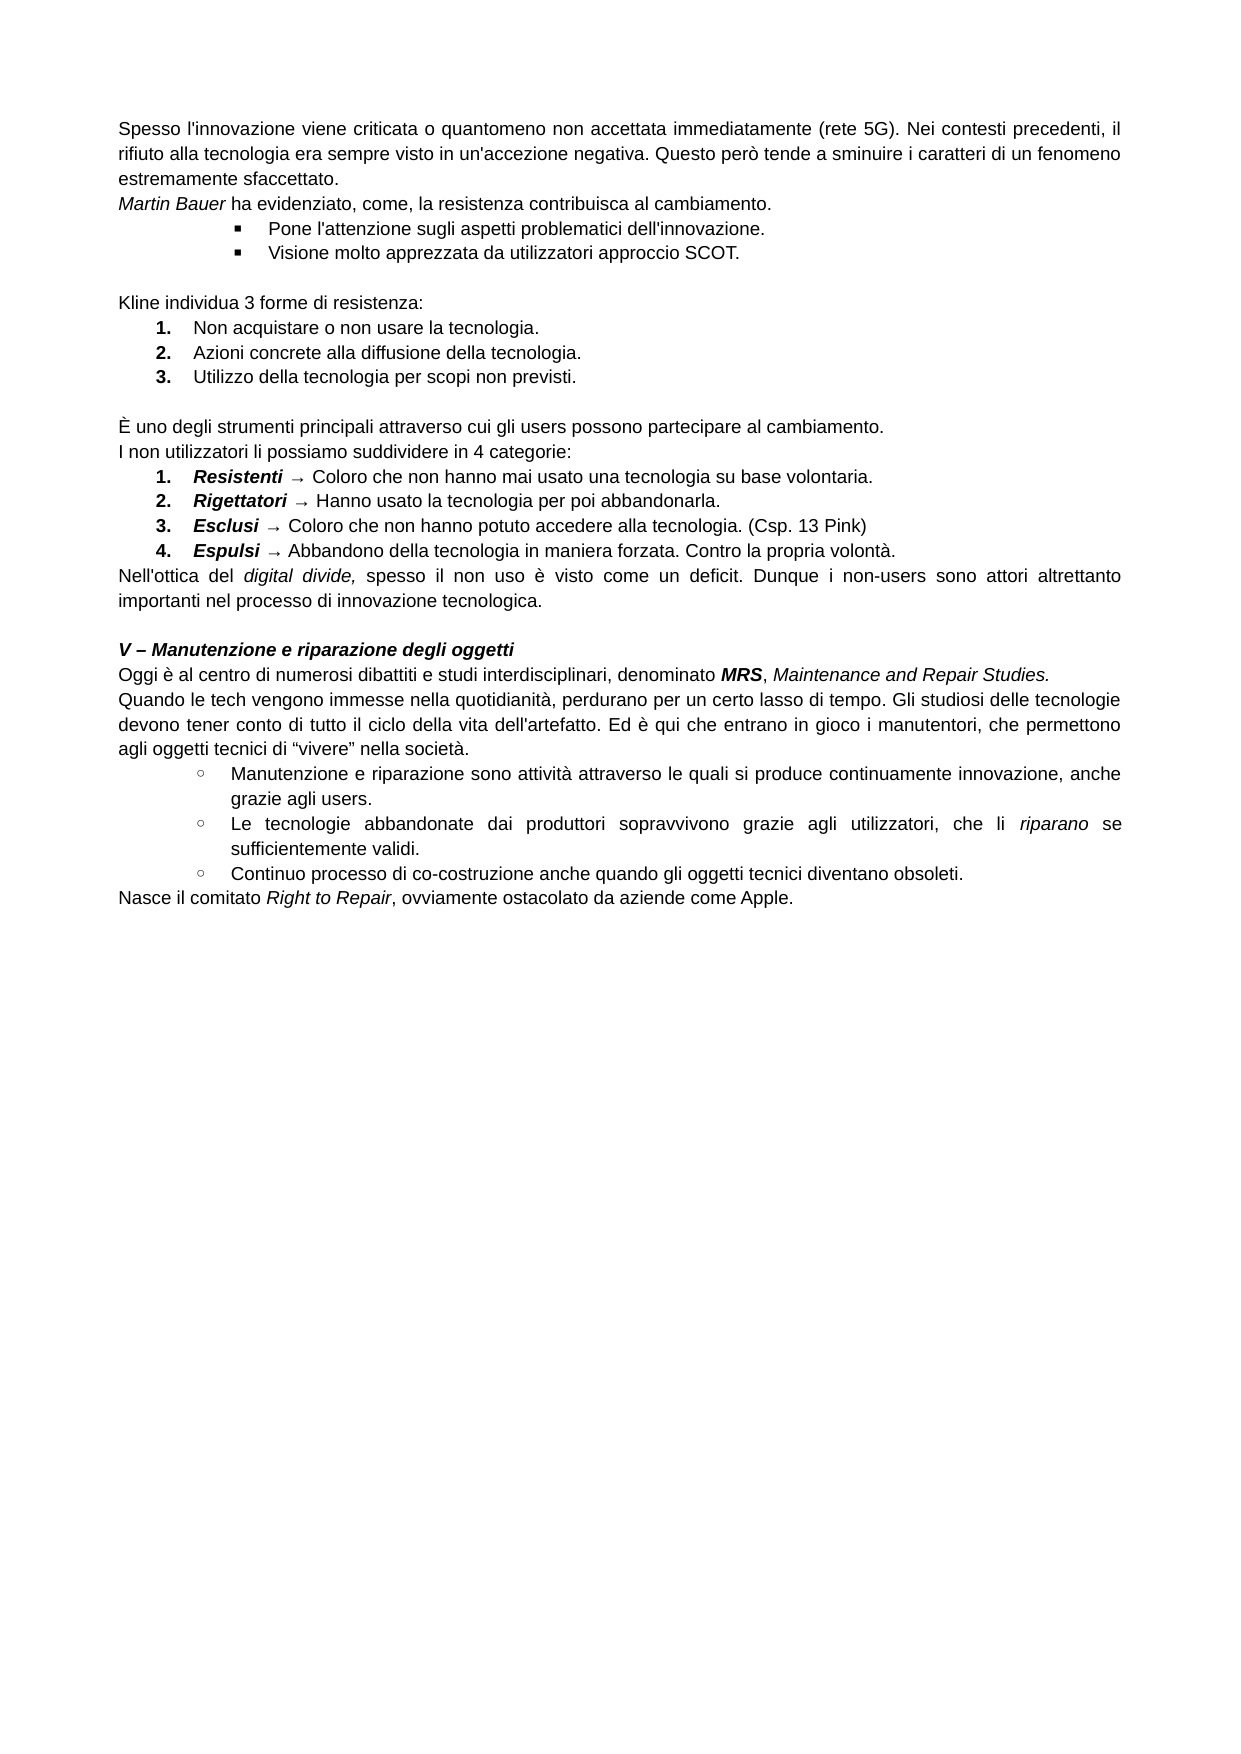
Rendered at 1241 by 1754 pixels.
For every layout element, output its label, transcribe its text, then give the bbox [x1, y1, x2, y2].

text V – Manutenzione e riparazione degli oggetti [118, 639, 1122, 661]
list Rigettatori → Hanno usato la tecnologia per poi abbandonarla. [156, 490, 1122, 512]
list Continuo processo di co-costruzione anche quando gli oggetti tecnici diventano obsoleti. [193, 862, 1122, 884]
text È uno degli strumenti principali attraverso cui gli users possono partecipare al cambiamento. [118, 416, 1122, 437]
list Non acquistare o non usare la tecnologia. [156, 317, 1122, 338]
list Azioni concrete alla diffusione della tecnologia. [156, 341, 1122, 363]
text Martin Bauer ha evidenziato, come, la resistenza contribuisca al cambiamento. [118, 192, 1122, 214]
text I non utilizzatori li possiamo suddividere in 4 categorie: [118, 441, 1122, 462]
text Spesso l'innovazione viene criticata o quantomeno non accettata immediatamente (rete 5G). Nei contesti precedenti, il rifiuto alla tecnologia era sempre visto in un'accezione negativa. Questo però tende a sminuire i caratteri di un fenomeno estremamente sfaccettato. [118, 118, 1122, 189]
list Resistenti → Coloro che non hanno mai usato una tecnologia su base volontaria. [156, 465, 1122, 487]
list Manutenzione e riparazione sono attività attraverso le quali si produce continuamente innovazione, anche grazie agli users. [193, 763, 1122, 809]
text Kline individua 3 forme di resistenza: [118, 292, 1122, 313]
text Nell'ottica del digital divide, spesso il non uso è visto come un deficit. Dunque i non-users sono attori altrettanto importanti nel processo di innovazione tecnologica. [118, 564, 1122, 611]
list Le tecnologie abbandonate dai produttori sopravvivono grazie agli utilizzatori, che li riparano se sufficientemente validi. [193, 813, 1122, 859]
list Pone l'attenzione sugli aspetti problematici dell'innovazione. [231, 217, 1122, 239]
text Oggi è al centro di numerosi dibattiti e studi interdisciplinari, denominato MRS, Maintenance and Repair Studies. [118, 664, 1122, 685]
list Esclusi → Coloro che non hanno potuto accedere alla tecnologia. (Csp. 13 Pink) [156, 515, 1122, 537]
text Nasce il comitato Right to Repair, ovviamente ostacolato da aziende come Apple. [118, 887, 1122, 909]
text Quando le tech vengono immesse nella quotidianità, perdurano per un certo lasso di tempo. Gli studiosi delle tecnologie devono tener conto di tutto il ciclo della vita dell'artefatto. Ed è qui che entrano in gioco i manutentori, che permettono agli oggetti tecnici di “vivere” nella società. [118, 688, 1122, 760]
list Espulsi → Abbandono della tecnologia in maniera forzata. Contro la propria volontà. [156, 540, 1122, 561]
list Utilizzo della tecnologia per scopi non previsti. [156, 366, 1122, 388]
list Visione molto apprezzata da utilizzatori approccio SCOT. [231, 242, 1122, 264]
